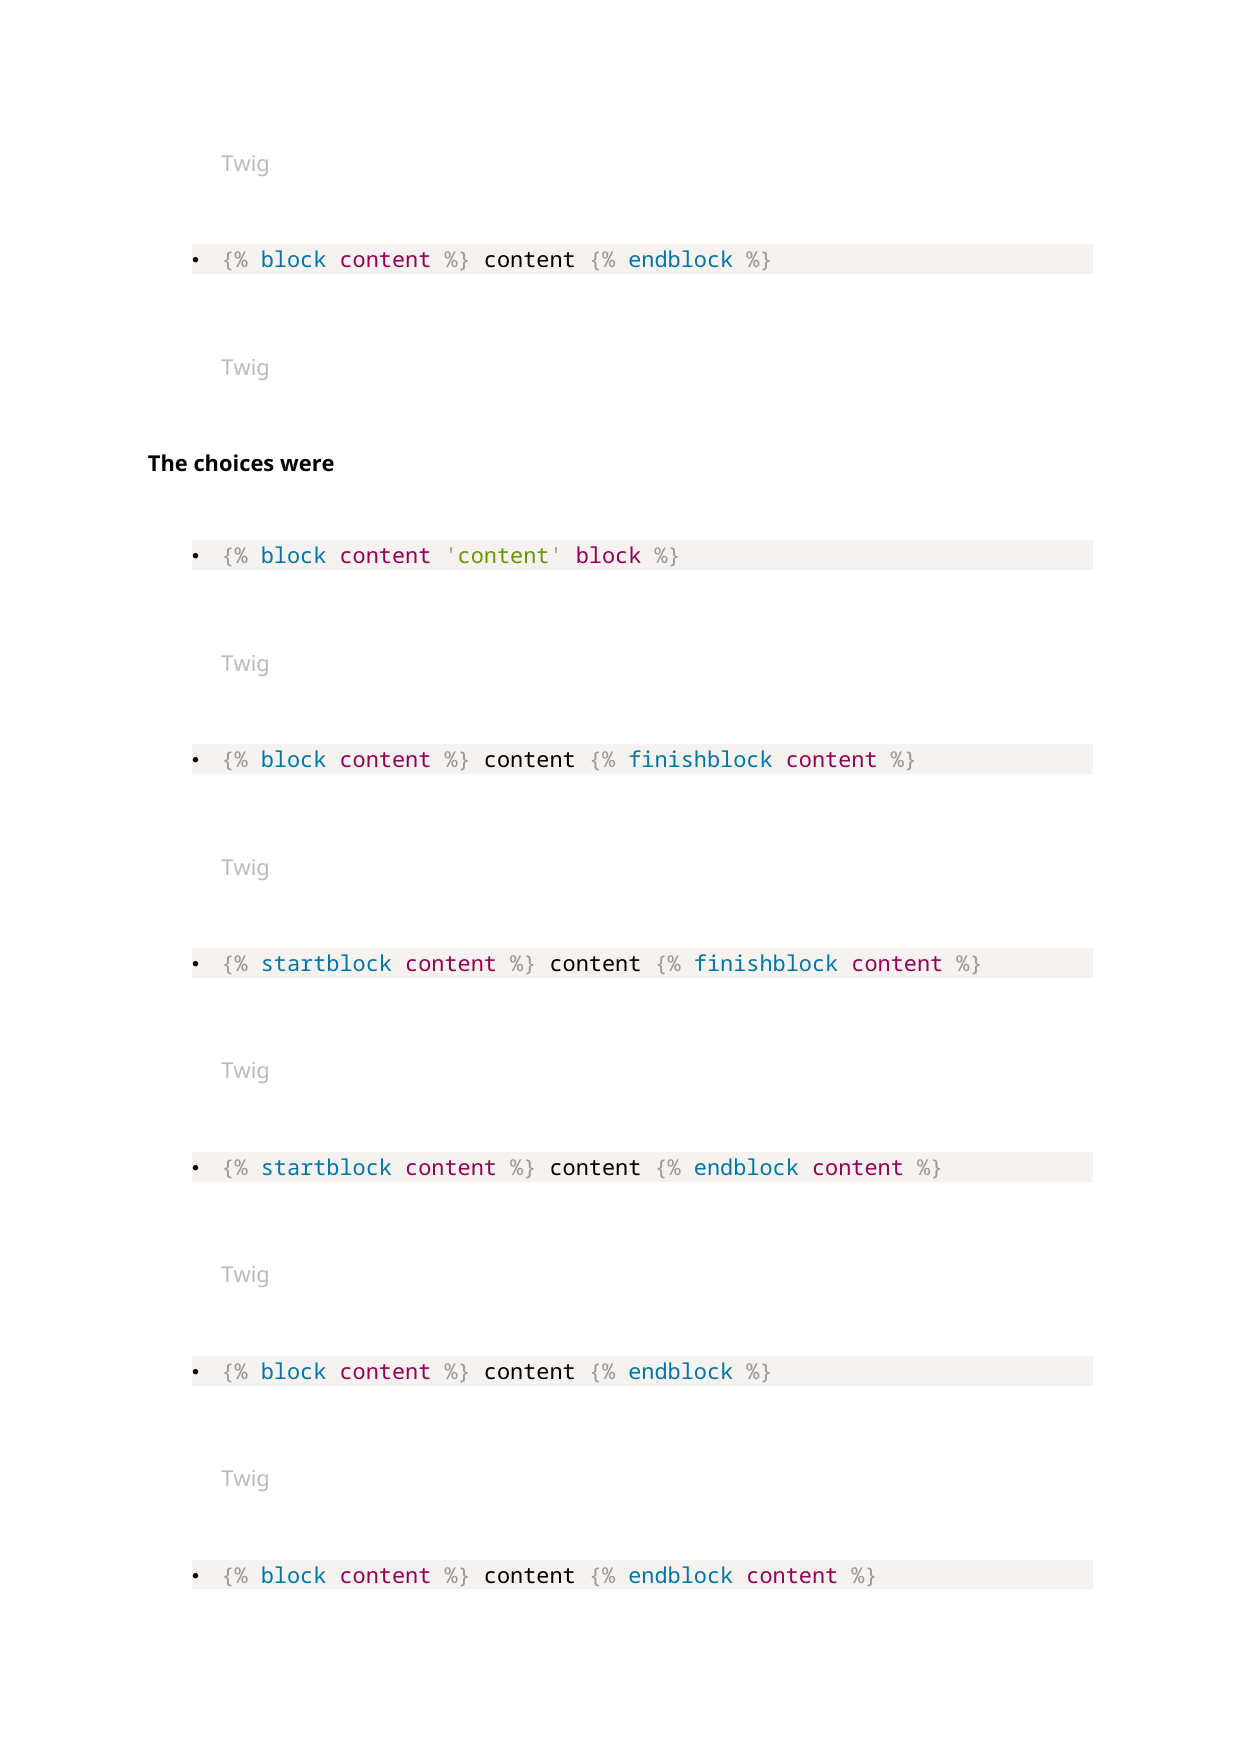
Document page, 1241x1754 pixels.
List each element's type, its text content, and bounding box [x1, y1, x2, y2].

list Twig [192, 648, 1093, 677]
list {% block content %} content {% finishblock content %} [192, 744, 1093, 774]
list Twig [192, 1463, 1093, 1493]
list {% block content 'content' block %} [192, 540, 1093, 570]
subtitle The choices were [148, 448, 1093, 478]
list Twig [192, 851, 1093, 881]
list Twig [192, 1055, 1093, 1085]
list Twig [192, 351, 1093, 381]
list Twig [192, 148, 1093, 177]
list Twig [192, 1259, 1093, 1289]
list {% block content %} content {% endblock %} [192, 244, 1093, 274]
list {% block content %} content {% endblock content %} [192, 1560, 1093, 1589]
list {% startblock content %} content {% finishblock content %} [192, 948, 1093, 978]
list {% block content %} content {% endblock %} [192, 1356, 1093, 1386]
list {% startblock content %} content {% endblock content %} [192, 1152, 1093, 1182]
